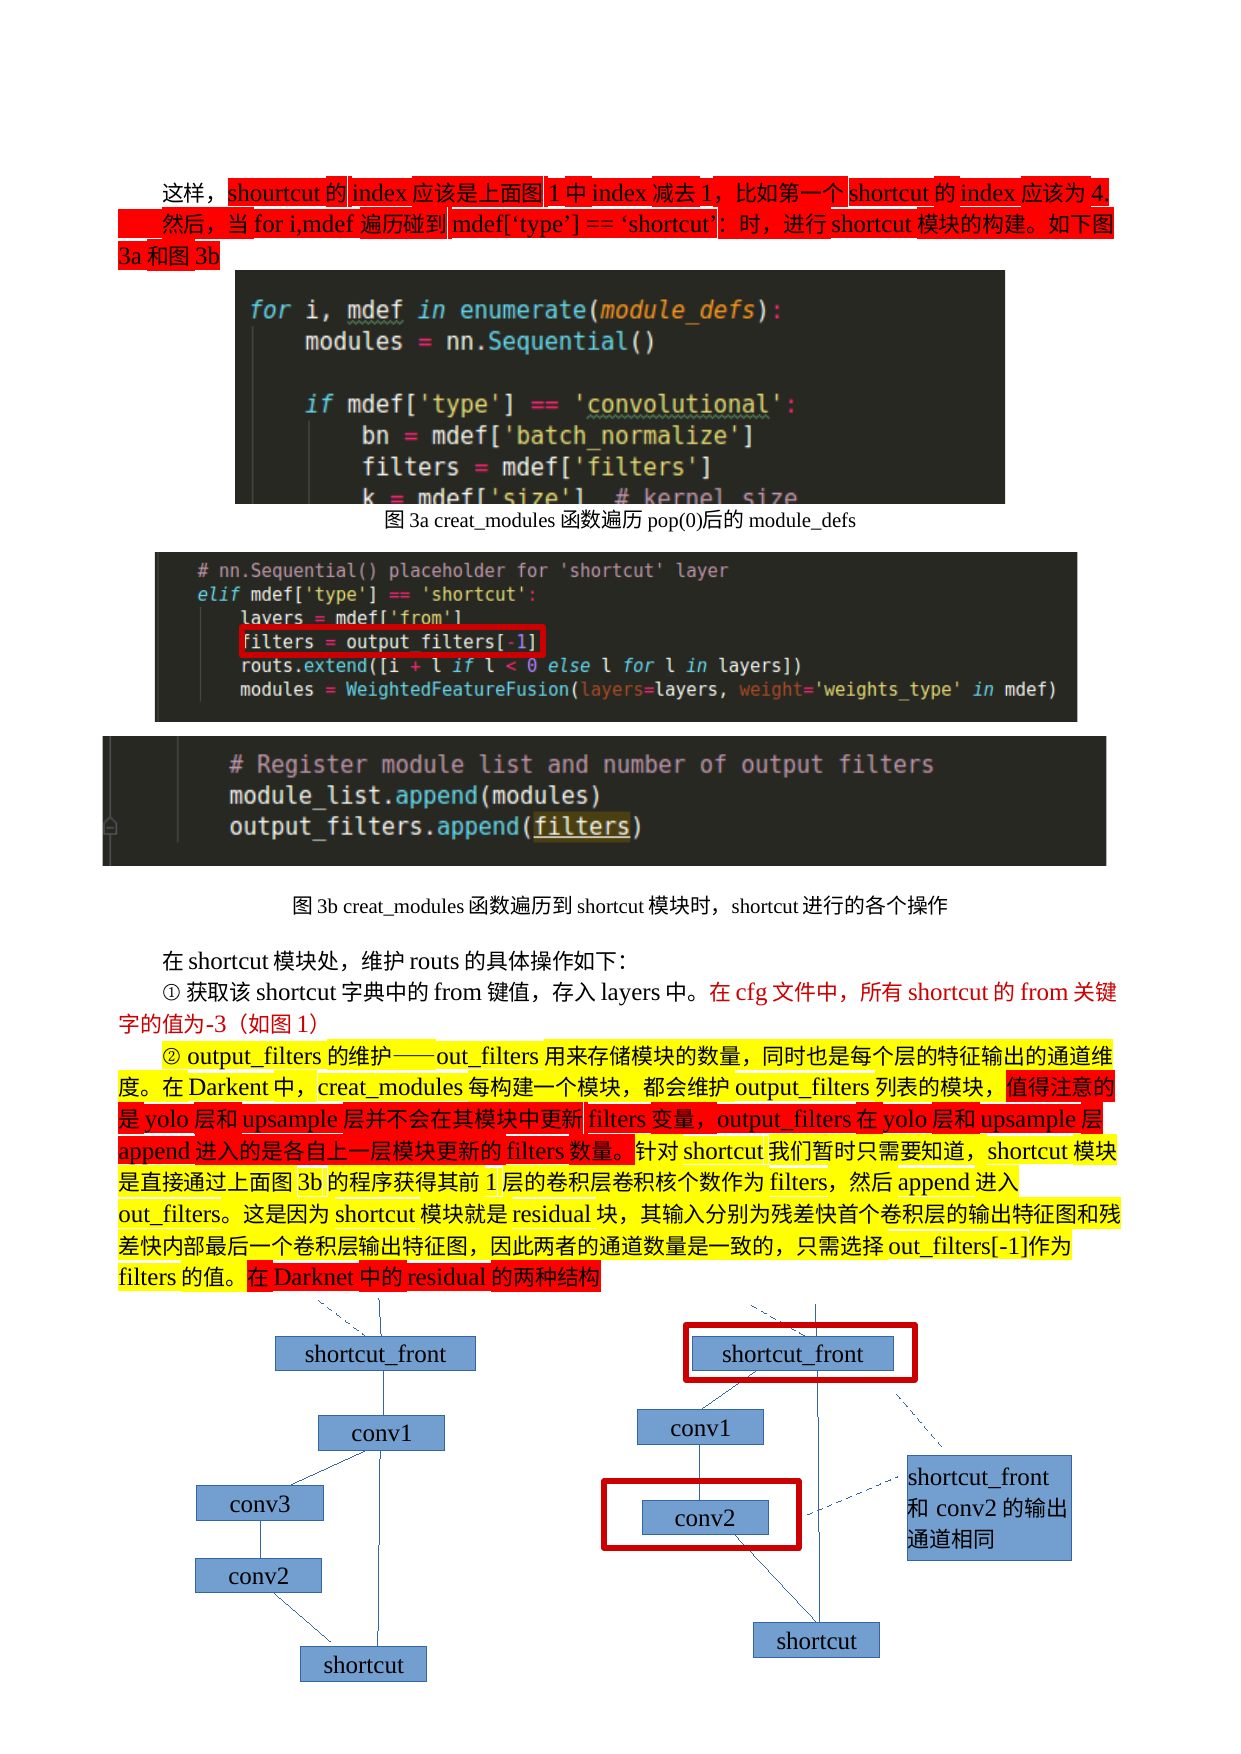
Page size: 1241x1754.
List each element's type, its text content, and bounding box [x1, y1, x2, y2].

text ② output_filters的维护——out_filters用来存储模块的数量，同时也是每个层的特征输出的通道维度。在Darkent中，creat_modules每构建一个模块，都会维护output_filters列表的模块，值得注意的是yolo层和upsample层并不会在其模块中更新filters变量，output_filters在yolo层和upsample层append进入的是各自上一层模块更新的filters数量。针对shortcut我们暂时只需要知道，shortcut模块是直接通过上面图3b的程序获得其前1层的卷积层卷积核个数作为filters，然后append进入out_filters。这是因为shortcut模块就是residual块，其输入分别为残差快首个卷积层的输出特征图和残差快内部最后一个卷积层输出特征图，因此两者的通道数量是一致的，只需选择out_filters[-1]作为filters的值。在Darknet中的residual的两种结构 [118, 1039, 1122, 1292]
text 图3a creat_modules函数遍历pop(0)后的module_defs [118, 271, 1122, 534]
text 在shortcut模块处，维护routs的具体操作如下： [118, 944, 1122, 975]
text 然后，当for i,mdef 遍历碰到mdef[‘type’] == ‘shortcut’：时，进行shortcut模块的构建。如下图3a和图3b [118, 207, 1122, 271]
picture [235, 270, 1006, 504]
text 这样，shourtcut的index应该是上面图1中index减去1，比如第一个shortcut的index应该为4. [118, 176, 1122, 207]
text ①获取该shortcut字典中的from键值，存入layers中。在cfg文件中，所有shortcut的from关键字的值为-3（如图1） [118, 975, 1122, 1039]
text 图3b creat_modules函数遍历到shortcut模块时，shortcut进行的各个操作 [118, 889, 1122, 920]
picture [154, 552, 1078, 722]
picture [102, 736, 1107, 866]
